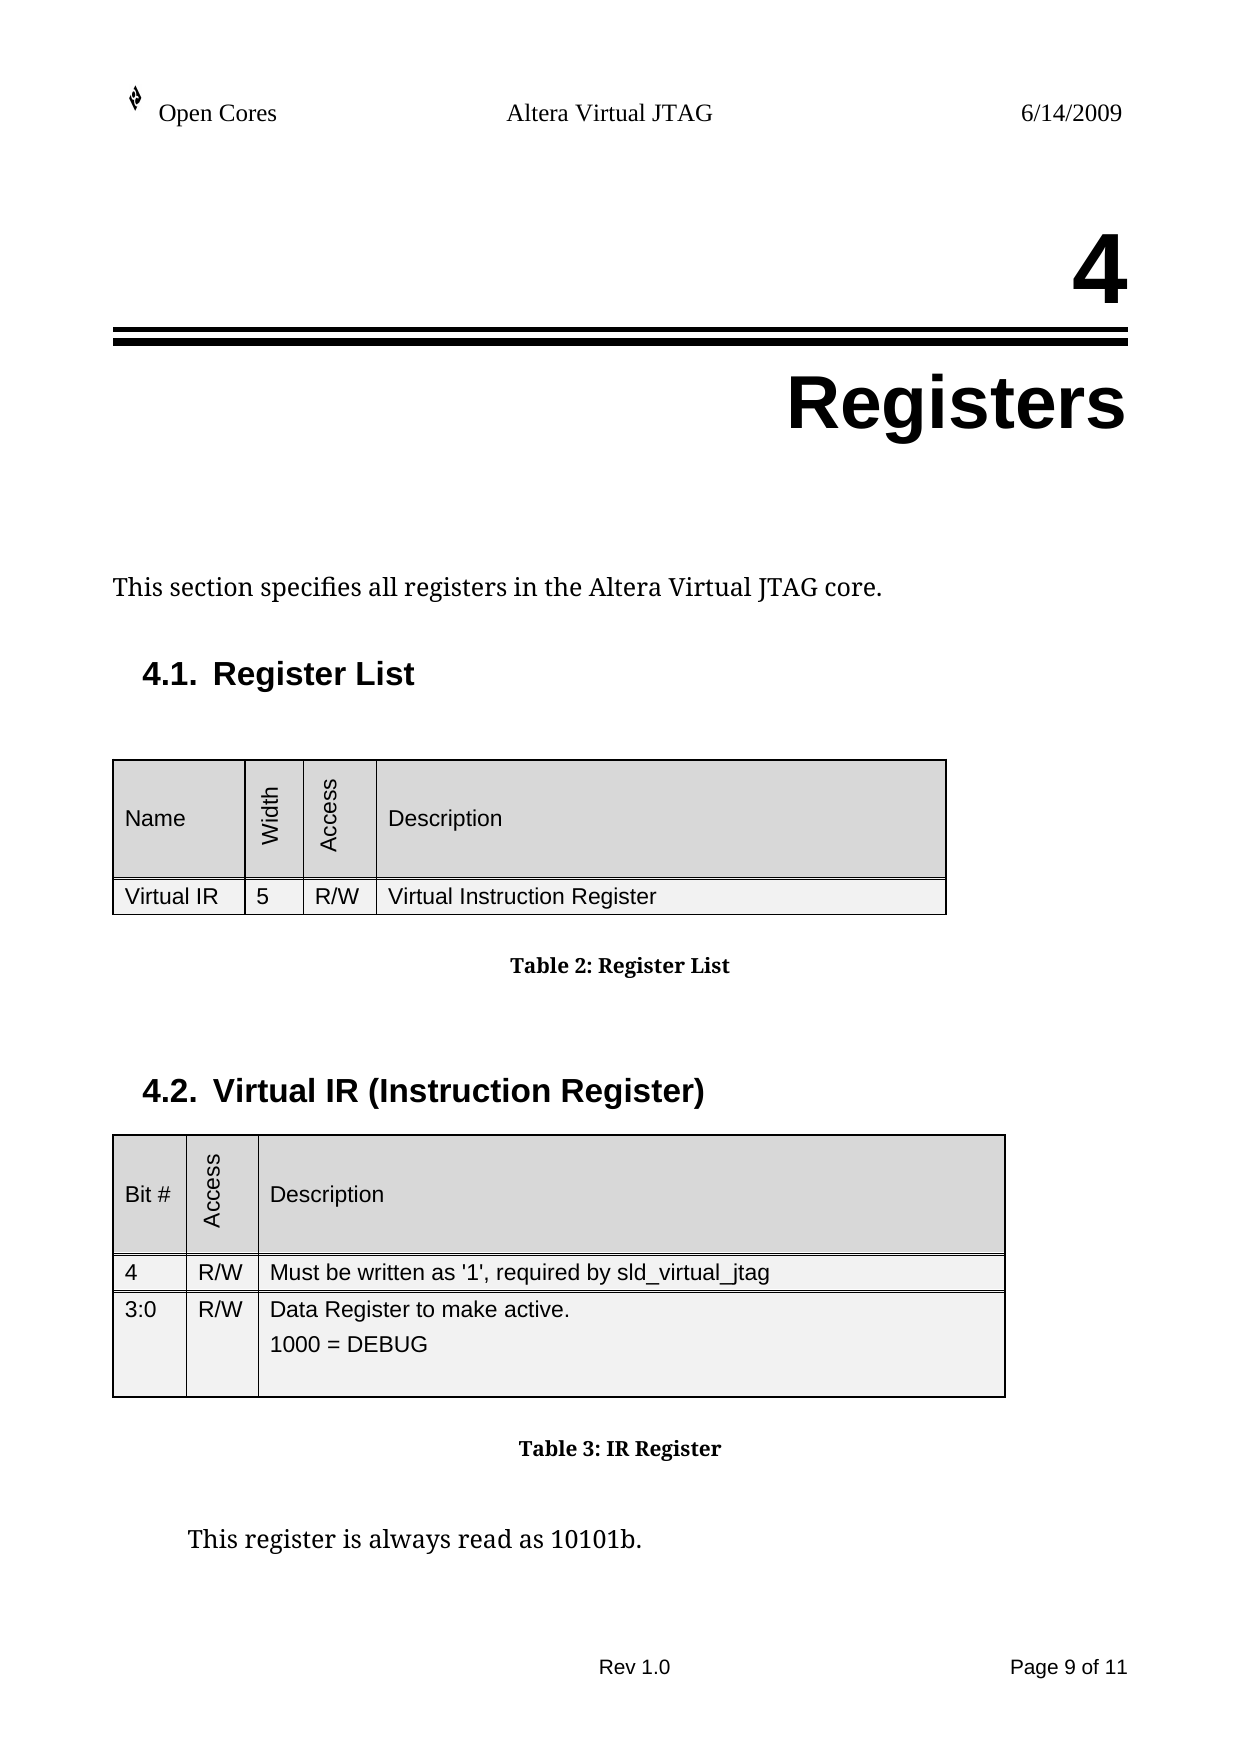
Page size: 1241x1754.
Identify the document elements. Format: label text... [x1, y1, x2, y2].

subtitle Registers [112, 358, 1128, 445]
table_header Name [114, 761, 244, 877]
text Table 2: Register List [112, 951, 1128, 980]
table_header Description [377, 761, 945, 877]
subtitle Register List [142, 654, 1128, 692]
text This section specifies all registers in the Altera Virtual JTAG core. [112, 570, 1128, 604]
table_cell R/W [187, 1293, 258, 1396]
text Table 3: IR Register [112, 1434, 1128, 1463]
table_cell 4 [114, 1256, 186, 1289]
table_header Access [187, 1136, 258, 1252]
table_header Access [304, 761, 376, 877]
table_cell R/W [187, 1256, 258, 1289]
table_cell Must be written as '1', required by sld_virtual_jtag [259, 1256, 1004, 1289]
subtitle Virtual IR (Instruction Register) [142, 1071, 1128, 1109]
table_cell Data Register to make active. 1000 = DEBUG [259, 1293, 1004, 1396]
table_cell Virtual Instruction Register [377, 880, 945, 914]
table_cell Virtual IR [114, 880, 244, 914]
table_header Description [259, 1136, 1004, 1252]
table_cell 3:0 [114, 1293, 186, 1396]
table_header Bit # [114, 1136, 186, 1252]
text This register is always read as 10101b. [112, 1522, 1128, 1556]
table_cell 5 [246, 880, 303, 914]
table_cell R/W [304, 880, 376, 914]
table_header Width [246, 761, 303, 877]
